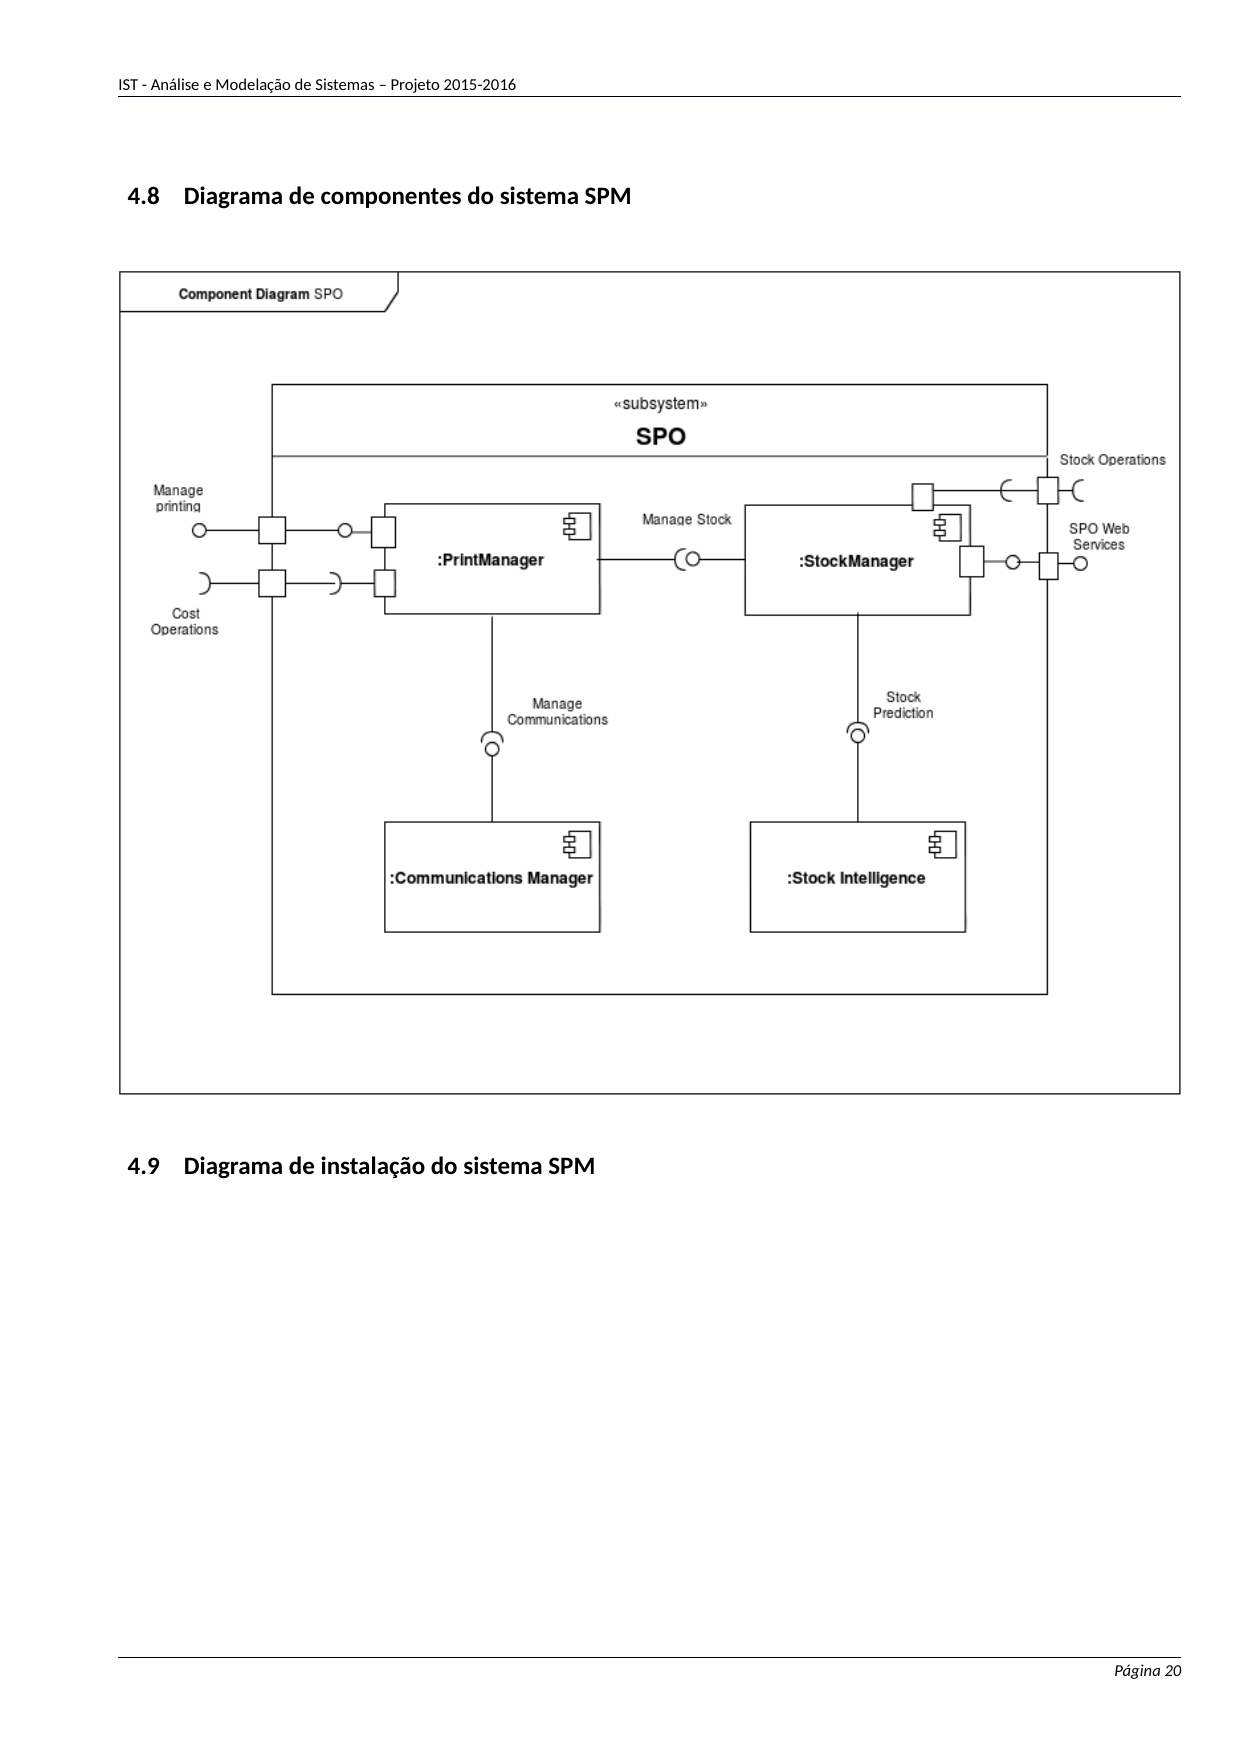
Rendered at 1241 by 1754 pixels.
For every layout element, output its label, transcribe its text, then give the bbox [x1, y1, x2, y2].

list Diagrama de componentes do sistema SPM [127, 180, 1181, 211]
list Diagrama de instalação do sistema SPM [127, 1150, 1181, 1181]
